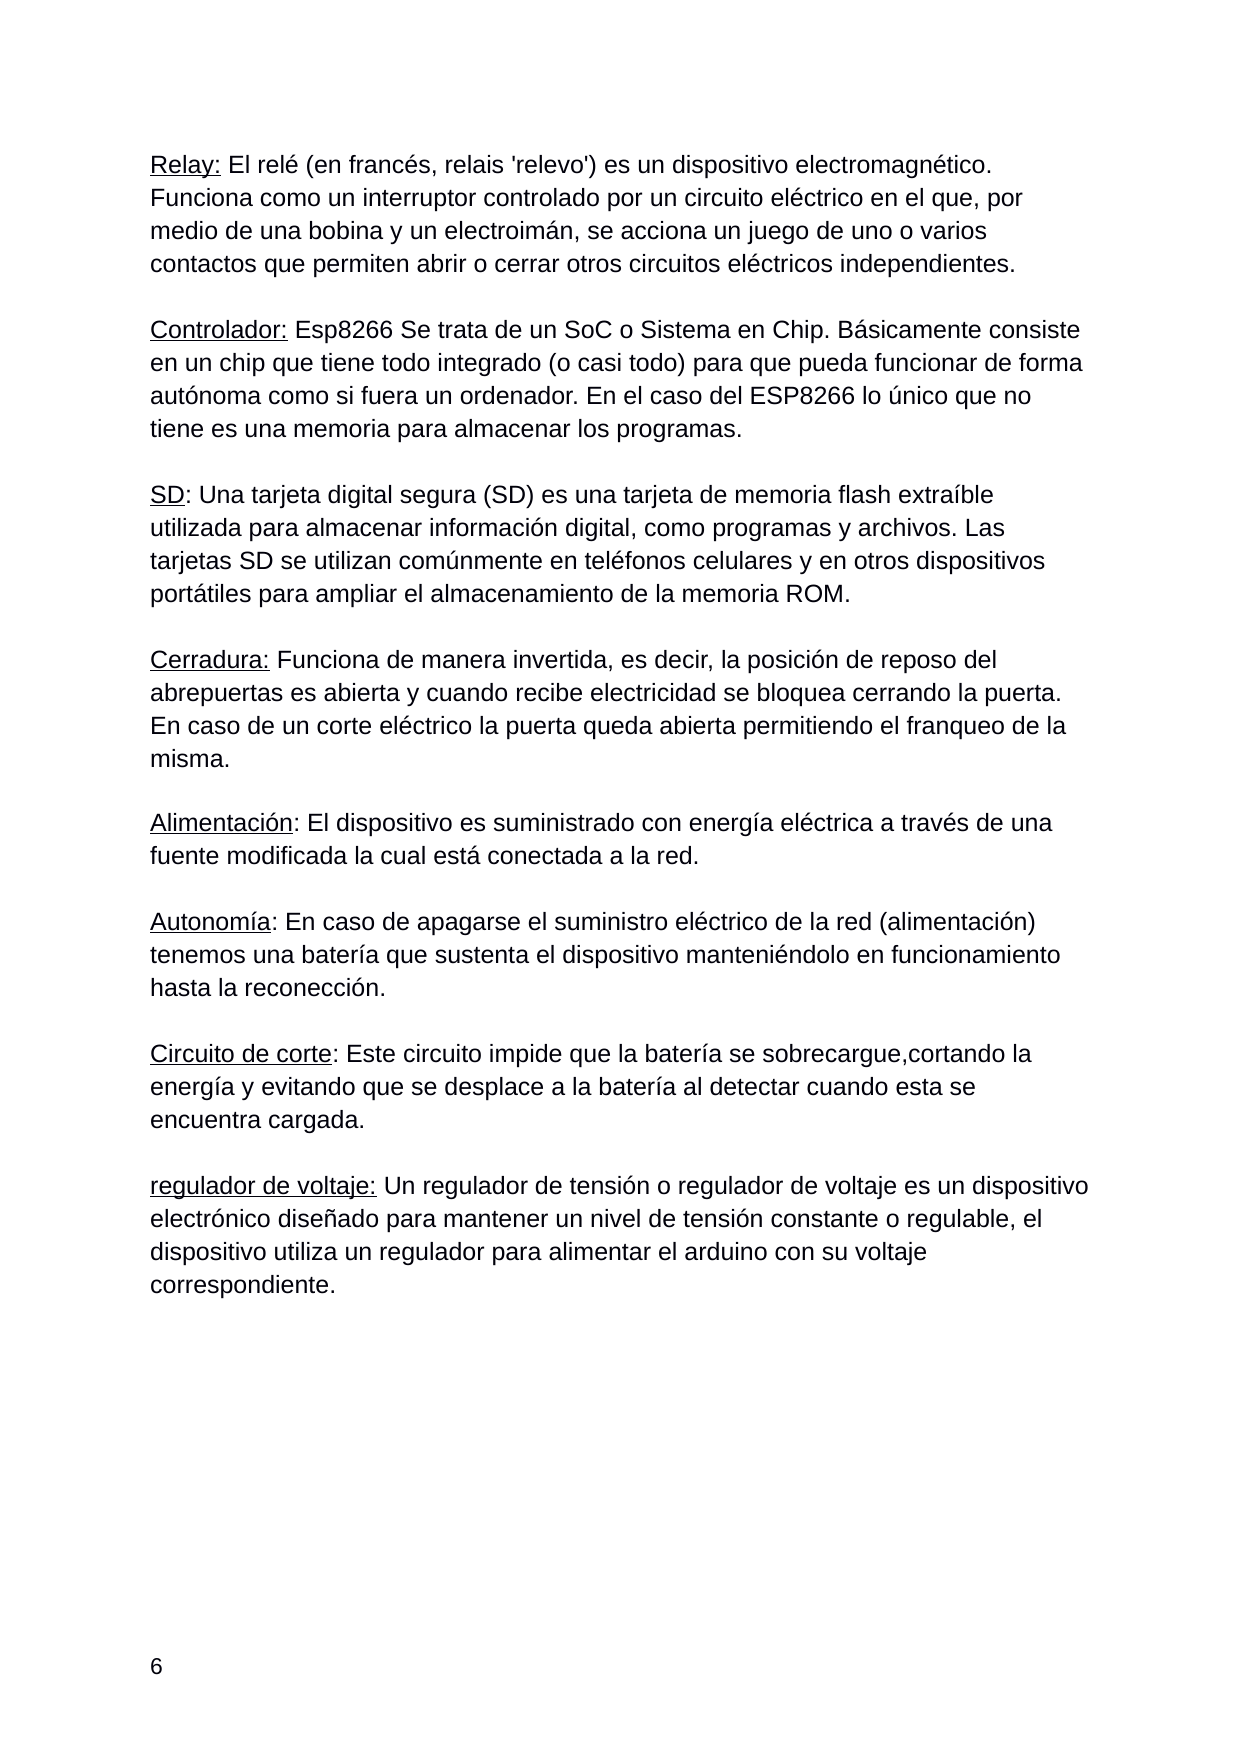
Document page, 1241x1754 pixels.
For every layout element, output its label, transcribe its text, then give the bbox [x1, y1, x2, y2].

text regulador de voltaje: Un regulador de tensión o regulador de voltaje es un dispositivo electrónico diseñado para mantener un nivel de tensión constante o regulable, el dispositivo utiliza un regulador para alimentar el arduino con su voltaje correspondiente. [150, 1171, 1090, 1299]
text Circuito de corte: Este circuito impide que la batería se sobrecargue,cortando la energía y evitando que se desplace a la batería al detectar cuando esta se encuentra cargada. [150, 1039, 1090, 1133]
text Alimentación: El dispositivo es suministrado con energía eléctrica a través de una fuente modificada la cual está conectada a la red. [150, 808, 1090, 869]
text Autonomía: En caso de apagarse el suministro eléctrico de la red (alimentación) tenemos una batería que sustenta el dispositivo manteniéndolo en funcionamiento hasta la reconección. [150, 907, 1090, 1001]
text SD: Una tarjeta digital segura (SD) es una tarjeta de memoria flash extraíble utilizada para almacenar información digital, como programas y archivos. Las tarjetas SD se utilizan comúnmente en teléfonos celulares y en otros dispositivos portátiles para ampliar el almacenamiento de la memoria ROM. [150, 480, 1090, 608]
text Controlador: Esp8266 Se trata de un SoC o Sistema en Chip. Básicamente consiste en un chip que tiene todo integrado (o casi todo) para que pueda funcionar de forma autónoma como si fuera un ordenador. En el caso del ESP8266 lo único que no tiene es una memoria para almacenar los programas. [150, 315, 1090, 443]
text Relay: El relé (en francés, relais 'relevo') es un dispositivo electromagnético. Funciona como un interruptor controlado por un circuito eléctrico en el que, por medio de una bobina y un electroimán, se acciona un juego de uno o varios contactos que permiten abrir o cerrar otros circuitos eléctricos independientes. [150, 150, 1090, 278]
text Cerradura: Funciona de manera invertida, es decir, la posición de reposo del abrepuertas es abierta y cuando recibe electricidad se bloquea cerrando la puerta. En caso de un corte eléctrico la puerta queda abierta permitiendo el franqueo de la misma. [150, 645, 1090, 773]
